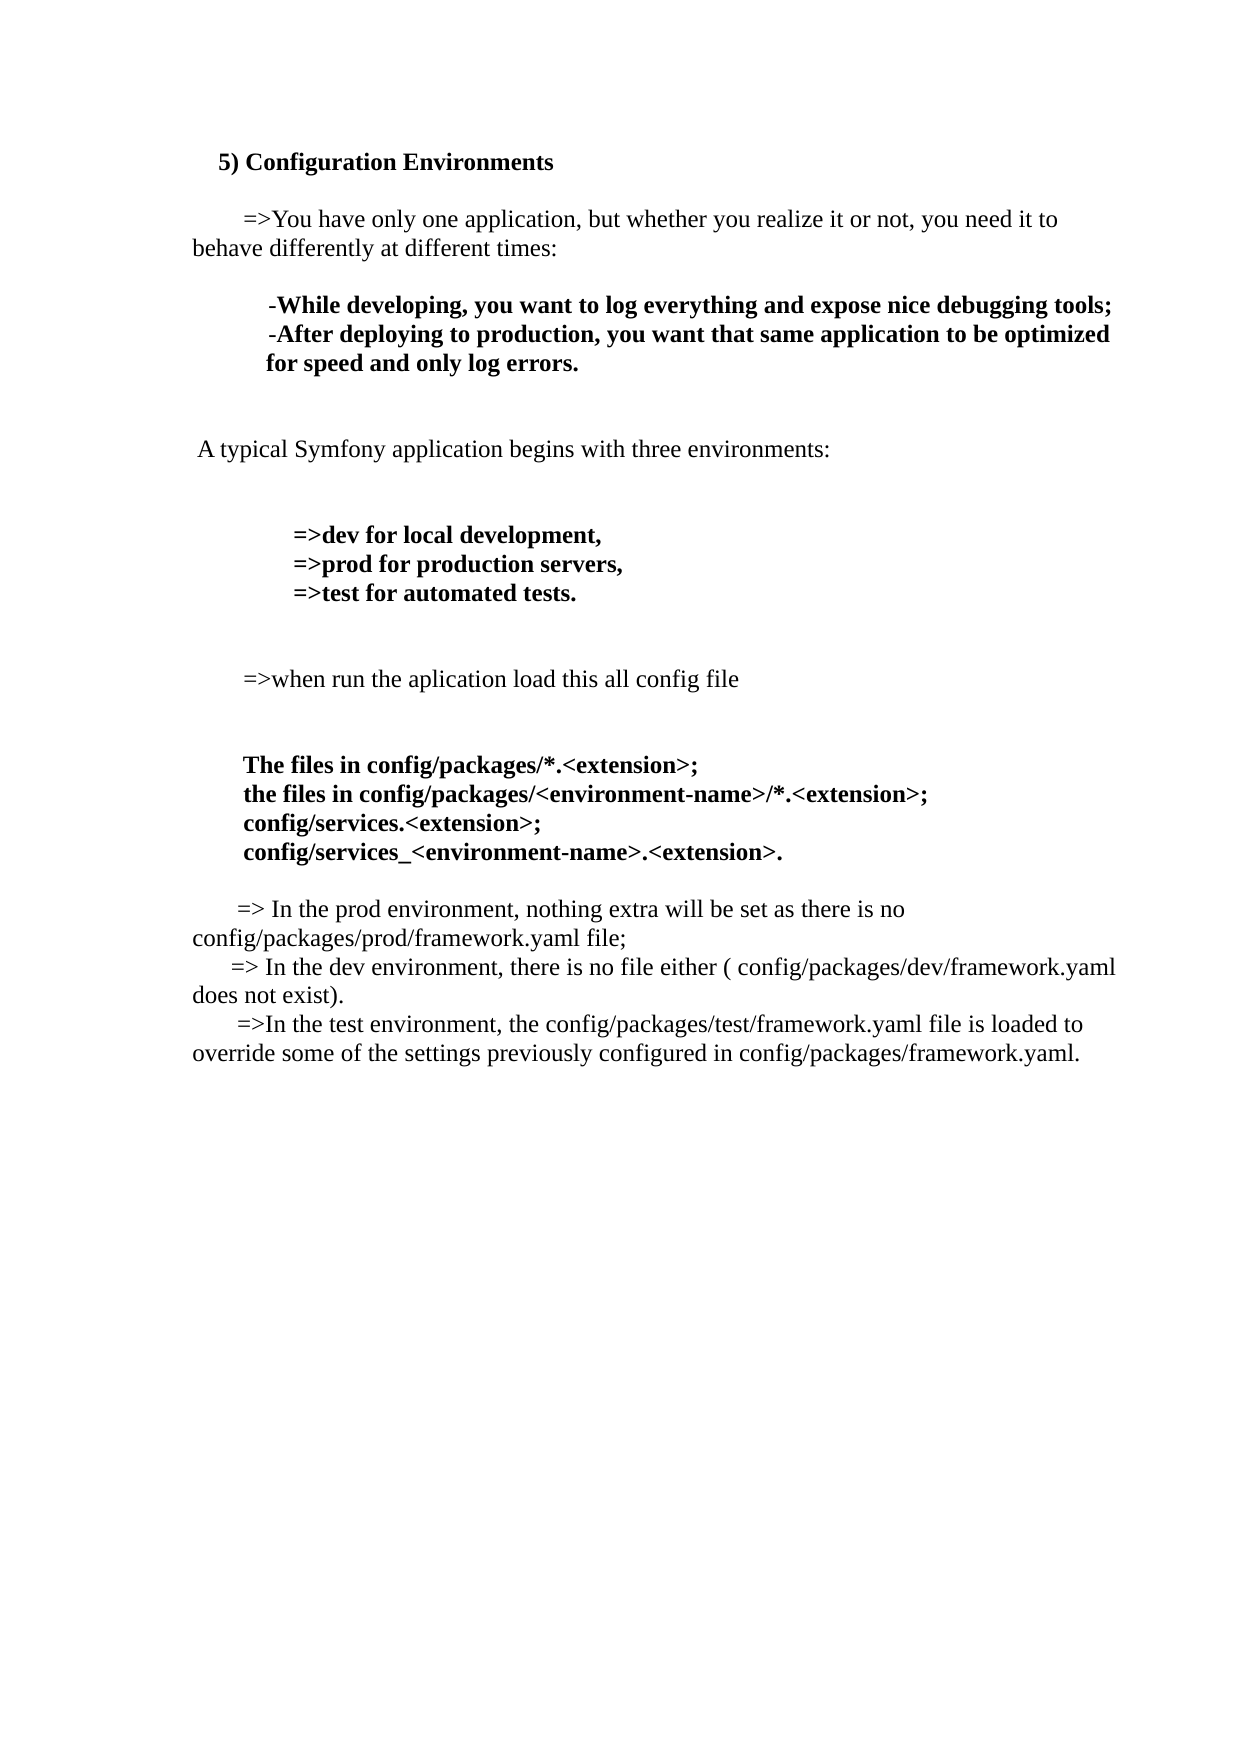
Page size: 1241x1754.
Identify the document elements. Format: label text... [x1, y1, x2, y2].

text config/services.<extension>; [118, 808, 1122, 837]
text =>You have only one application, but whether you realize it or not, you need it to behave differently at different times: [118, 204, 1122, 262]
text =>test for automated tests. [118, 578, 1122, 607]
text => In the prod environment, nothing extra will be set as there is no config/packages/prod/framework.yaml file; [118, 894, 1122, 952]
text The files in config/packages/*.<extension>; [118, 751, 1122, 779]
text =>In the test environment, the config/packages/test/framework.yaml file is loaded to override some of the settings previously configured in config/packages/framework.yaml. [118, 1009, 1122, 1067]
text 5) Configuration Environments [118, 147, 1122, 176]
text the files in config/packages/<environment-name>/*.<extension>; [118, 779, 1122, 808]
text -After deploying to production, you want that same application to be optimized for speed and only log errors. [118, 319, 1122, 377]
text -While developing, you want to log everything and expose nice debugging tools; [118, 291, 1122, 319]
text config/services_<environment-name>.<extension>. [118, 837, 1122, 866]
text => In the dev environment, there is no file either ( config/packages/dev/framework.yaml does not exist). [118, 952, 1122, 1009]
text =>when run the aplication load this all config file [118, 664, 1122, 693]
text A typical Symfony application begins with three environments: [118, 434, 1122, 463]
text =>prod for production servers, [118, 549, 1122, 578]
text =>dev for local development, [118, 521, 1122, 549]
